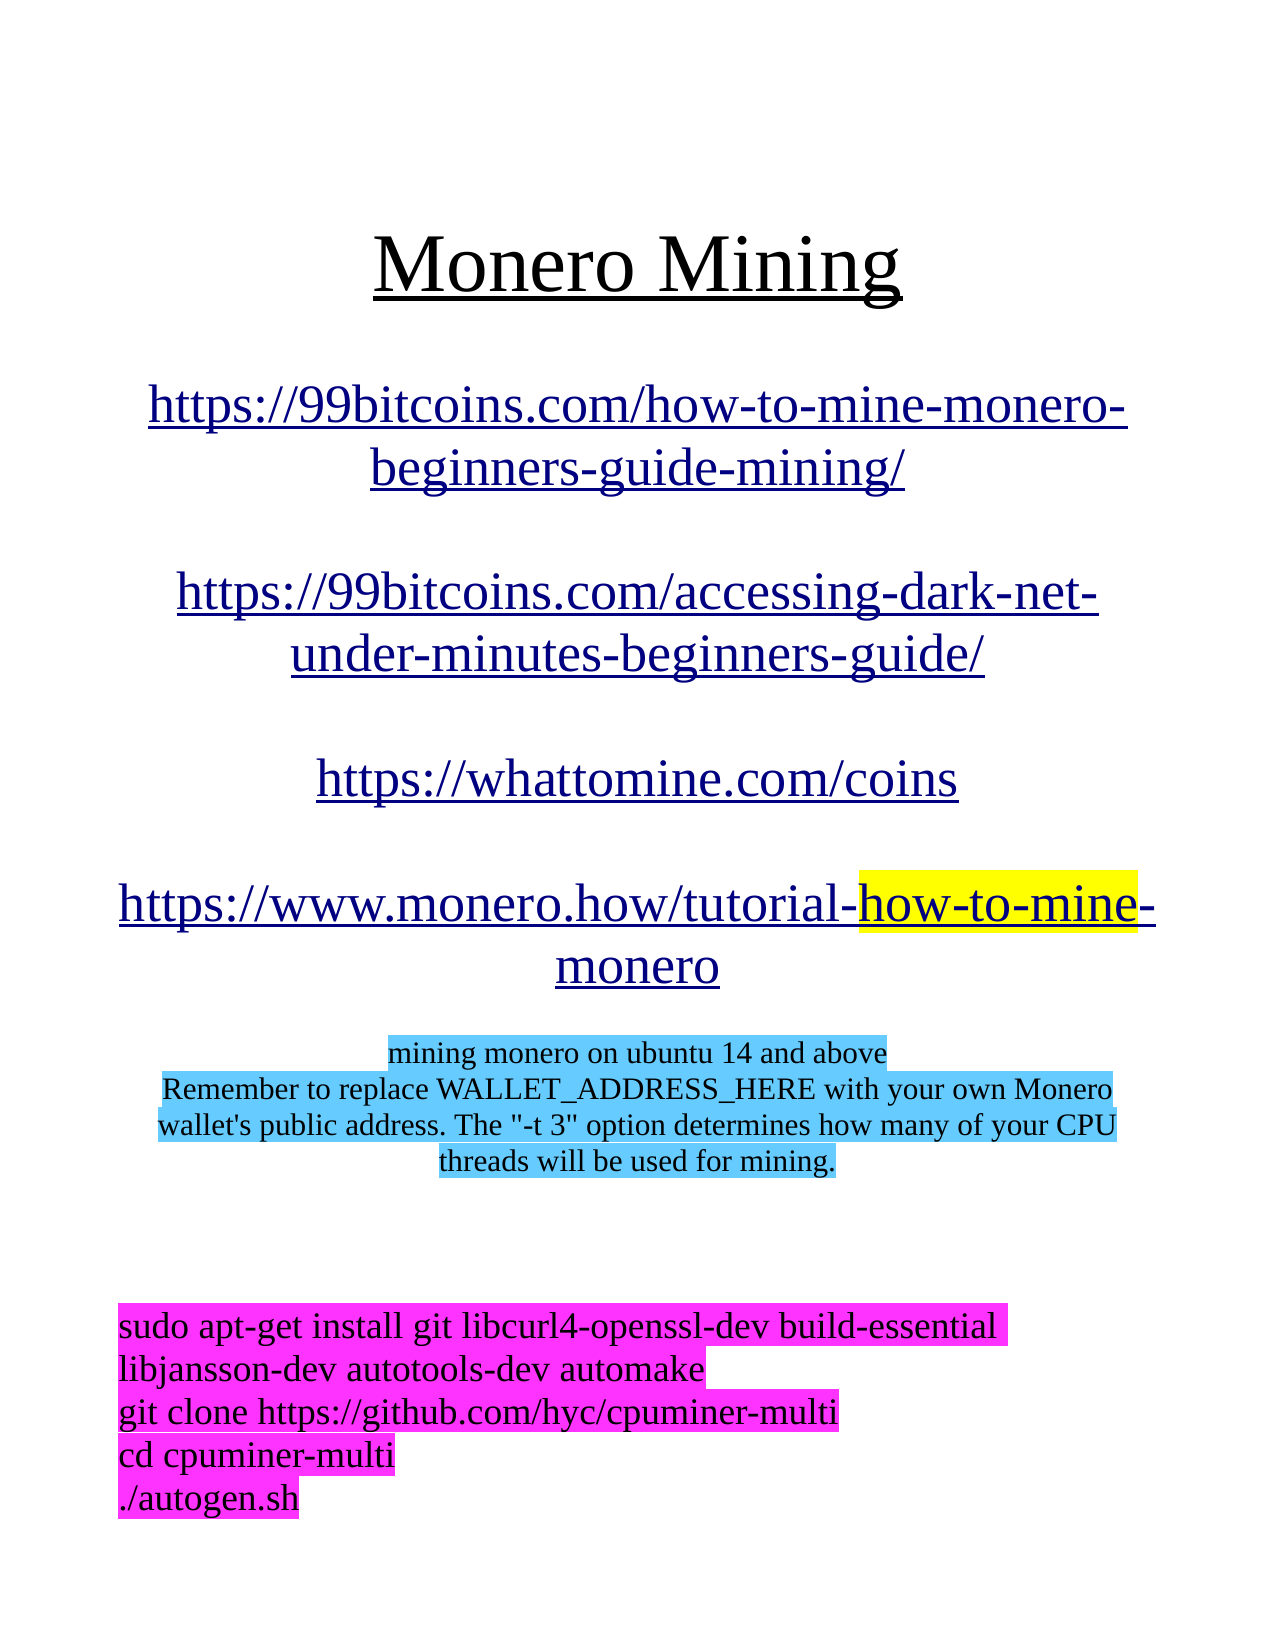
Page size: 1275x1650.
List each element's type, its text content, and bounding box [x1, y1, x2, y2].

text https://whattomine.com/coins [118, 746, 1157, 808]
text git clone https://github.com/hyc/cpuminer-multi [118, 1389, 1157, 1432]
text cd cpuminer-multi [118, 1432, 1157, 1476]
text Monero Mining [118, 214, 1157, 310]
text sudo apt-get install git libcurl4-openssl-dev build-essential libjansson-dev autotools-dev automake [118, 1303, 1157, 1389]
text ./autogen.sh [118, 1476, 1157, 1519]
text https://99bitcoins.com/how-to-mine-monero-beginners-guide-mining/ [118, 372, 1157, 497]
text https://99bitcoins.com/accessing-dark-net-under-minutes-beginners-guide/ [118, 559, 1157, 683]
text Remember to replace WALLET_ADDRESS_HERE with your own Monero wallet's public address. The "-t 3" option determines how many of your CPU threads will be used for mining. [118, 1071, 1157, 1178]
text mining monero on ubuntu 14 and above [118, 1035, 1157, 1071]
text https://www.monero.how/tutorial-how-to-mine-monero [118, 870, 1157, 995]
